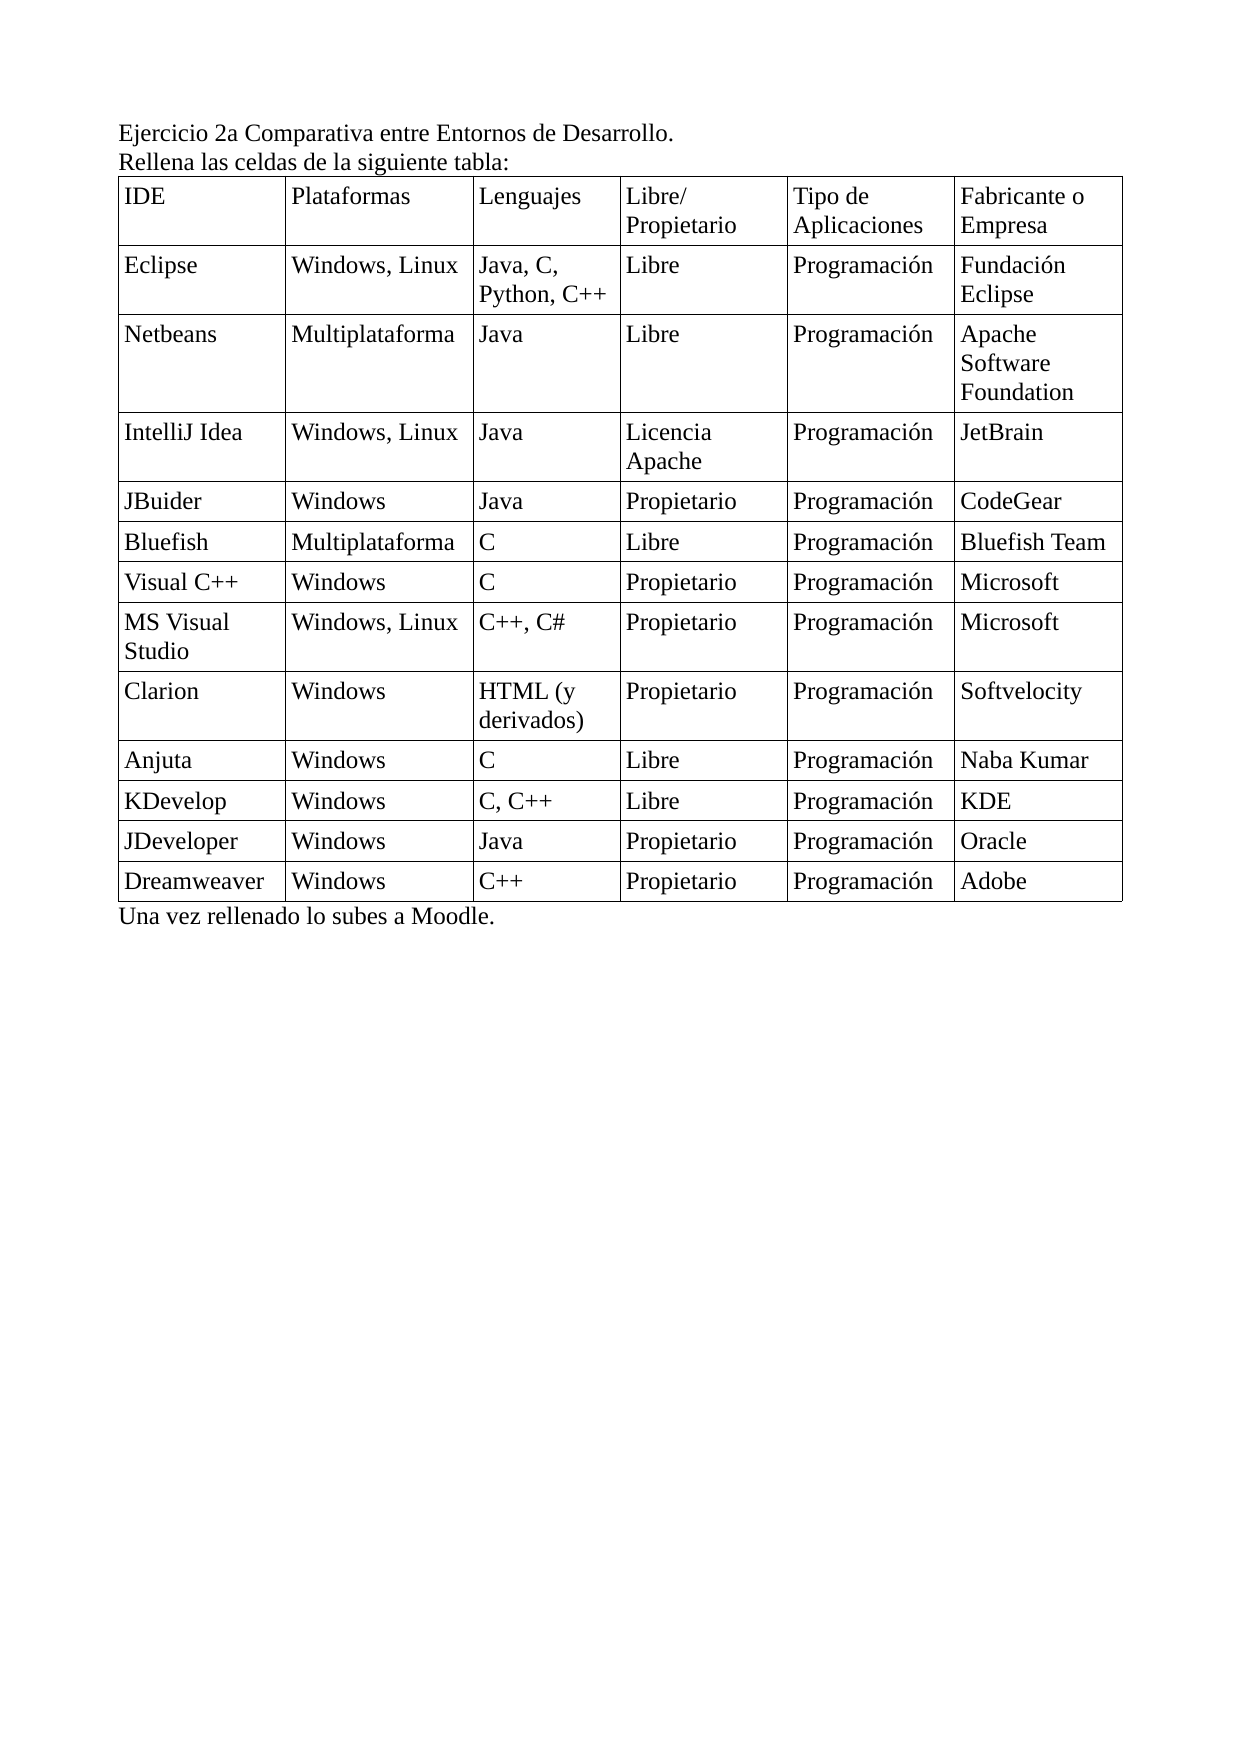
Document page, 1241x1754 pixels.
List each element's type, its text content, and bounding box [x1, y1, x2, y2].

table_cell Windows [286, 482, 473, 521]
table_cell HTML (y derivados) [474, 672, 620, 740]
table_cell Oracle [955, 821, 1122, 861]
table_cell IntelliJ Idea [119, 413, 285, 481]
text Una vez rellenado lo subes a Moodle. [118, 902, 1122, 930]
table_cell Windows, Linux [286, 246, 473, 314]
table_cell Java [474, 821, 620, 861]
table_cell Licencia Apache [621, 413, 787, 481]
table_cell Naba Kumar [955, 741, 1122, 780]
table_cell Eclipse [119, 246, 285, 314]
table_cell JDeveloper [119, 821, 285, 861]
table_cell Propietario [621, 603, 787, 671]
table_header Lenguajes [474, 177, 620, 245]
table_cell C [474, 741, 620, 780]
table_cell Propietario [621, 672, 787, 740]
table_cell JetBrain [955, 413, 1122, 481]
table_cell CodeGear [955, 482, 1122, 521]
table_header IDE [119, 177, 285, 245]
table_cell Anjuta [119, 741, 285, 780]
table_cell Propietario [621, 862, 787, 901]
table_cell Windows [286, 862, 473, 901]
table_cell Microsoft [955, 562, 1122, 602]
table_cell Dreamweaver [119, 862, 285, 901]
table_cell Programación [788, 741, 954, 780]
table_cell Clarion [119, 672, 285, 740]
table_cell Programación [788, 246, 954, 314]
table_cell Libre [621, 315, 787, 412]
table_cell Visual C++ [119, 562, 285, 602]
table_cell Java [474, 315, 620, 412]
table_cell Programación [788, 315, 954, 412]
table_cell Programación [788, 482, 954, 521]
table_cell Programación [788, 821, 954, 861]
table_cell Multiplataforma [286, 315, 473, 412]
table_cell Programación [788, 672, 954, 740]
table_cell Multiplataforma [286, 522, 473, 561]
table_cell Windows [286, 741, 473, 780]
text Ejercicio 2a Comparativa entre Entornos de Desarrollo. [118, 118, 1122, 147]
text Rellena las celdas de la siguiente tabla: [118, 147, 1122, 176]
table_header Libre/Propietario [621, 177, 787, 245]
table_cell Windows [286, 781, 473, 820]
table_cell KDE [955, 781, 1122, 820]
table_cell Softvelocity [955, 672, 1122, 740]
table_cell Netbeans [119, 315, 285, 412]
table_cell Bluefish [119, 522, 285, 561]
table_cell Windows, Linux [286, 413, 473, 481]
table_cell Adobe [955, 862, 1122, 901]
table_cell Propietario [621, 482, 787, 521]
table_cell C, C++ [474, 781, 620, 820]
table_header Fabricante o Empresa [955, 177, 1122, 245]
table_cell C++ [474, 862, 620, 901]
table_cell Programación [788, 781, 954, 820]
table_cell JBuider [119, 482, 285, 521]
table_cell C++, C# [474, 603, 620, 671]
table_header Tipo de Aplicaciones [788, 177, 954, 245]
table_cell Programación [788, 522, 954, 561]
table_cell Propietario [621, 562, 787, 602]
table_cell Windows [286, 821, 473, 861]
table_cell Libre [621, 522, 787, 561]
table_cell Java [474, 413, 620, 481]
table_cell Windows [286, 562, 473, 602]
table_cell Windows, Linux [286, 603, 473, 671]
table_cell MS Visual Studio [119, 603, 285, 671]
table_cell Programación [788, 862, 954, 901]
table_cell Programación [788, 562, 954, 602]
table_cell Fundación Eclipse [955, 246, 1122, 314]
table_cell C [474, 562, 620, 602]
table_cell Windows [286, 672, 473, 740]
table_cell Programación [788, 603, 954, 671]
table_cell Microsoft [955, 603, 1122, 671]
table_cell Programación [788, 413, 954, 481]
table_cell Libre [621, 741, 787, 780]
table_cell Apache Software Foundation [955, 315, 1122, 412]
table_cell Libre [621, 781, 787, 820]
table_cell Java, C, Python, C++ [474, 246, 620, 314]
table_cell KDevelop [119, 781, 285, 820]
table_cell Propietario [621, 821, 787, 861]
table_cell Libre [621, 246, 787, 314]
table_cell C [474, 522, 620, 561]
table_cell Bluefish Team [955, 522, 1122, 561]
table_cell Java [474, 482, 620, 521]
table_header Plataformas [286, 177, 473, 245]
